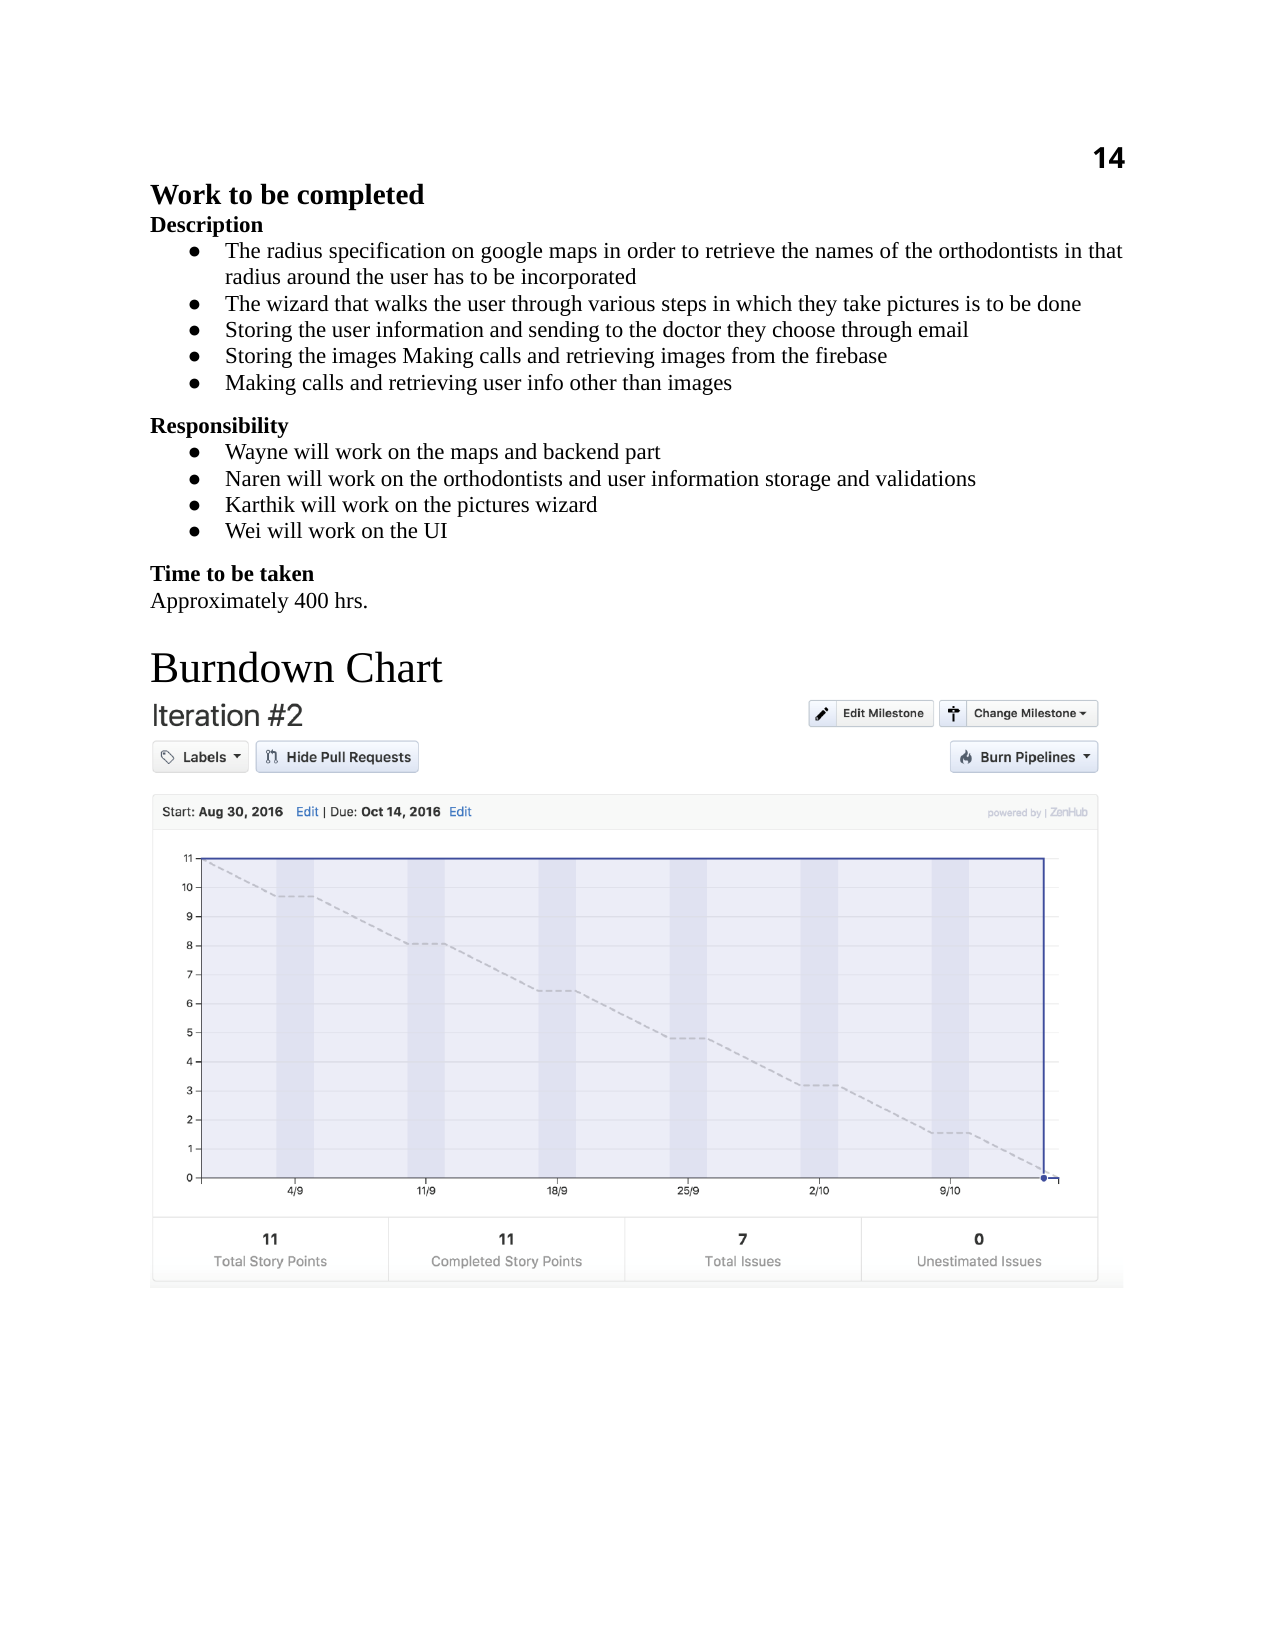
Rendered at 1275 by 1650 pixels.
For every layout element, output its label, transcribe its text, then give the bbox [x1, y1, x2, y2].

list Naren will work on the orthodontists and user information storage and validations [187, 464, 1125, 491]
text Burndown Chart [150, 642, 1125, 692]
list Karthik will work on the pictures wizard [187, 491, 1125, 517]
text Approximately 400 hrs. [150, 587, 1125, 613]
picture [150, 692, 1124, 1288]
list Wayne will work on the maps and backend part [187, 438, 1125, 464]
list The wizard that walks the user through various steps in which they take pictures is to be done [187, 290, 1125, 316]
list Storing the images Making calls and retrieving images from the firebase [187, 342, 1125, 369]
text Work to be completed [150, 177, 1125, 211]
text Time to be taken [150, 560, 1125, 587]
list The radius specification on google maps in order to retrieve the names of the orthodontists in that radius around the user has to be incorporated [187, 237, 1125, 290]
text Description [150, 211, 1125, 237]
text Responsibility [150, 412, 1125, 438]
list Storing the user information and sending to the doctor they choose through email [187, 316, 1125, 342]
list Making calls and retrieving user info other than images [187, 369, 1125, 395]
list Wei will work on the UI [187, 517, 1125, 544]
